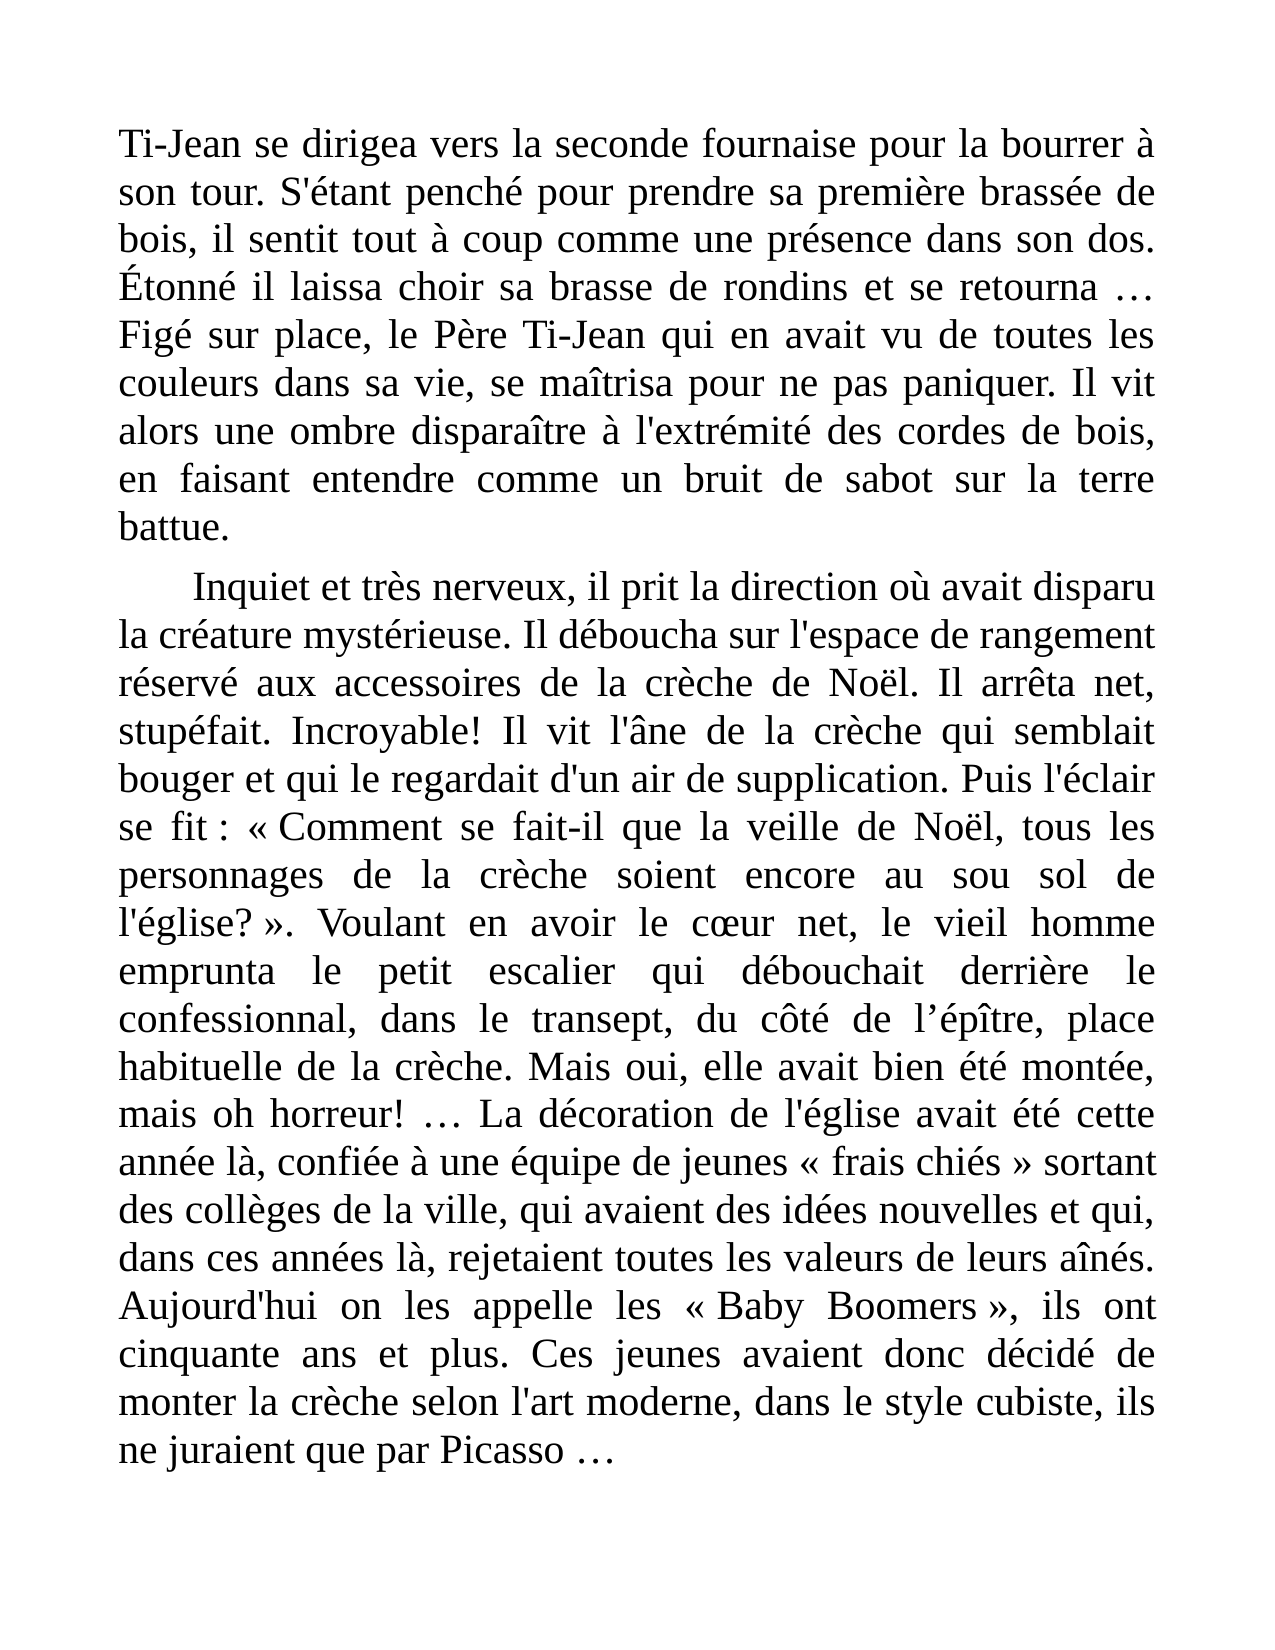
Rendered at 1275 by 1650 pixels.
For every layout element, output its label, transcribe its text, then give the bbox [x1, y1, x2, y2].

text Inquiet et très nerveux, il prit la direction où avait disparu la créature mystérieuse. Il déboucha sur l'espace de rangement réservé aux accessoires de la crèche de Noël. Il arrêta net, stupéfait. Incroyable! Il vit l'âne de la crèche qui semblait bouger et qui le regardait d'un air de supplication. Puis l'éclair se fit : « Comment se fait-il que la veille de Noël, tous les personnages de la crèche soient encore au sou sol de l'église? ». Voulant en avoir le cœur net, le vieil homme emprunta le petit escalier qui débouchait derrière le confessionnal, dans le transept, du côté de l’épître, place habituelle de la crèche. Mais oui, elle avait bien été montée, mais oh horreur! … La décoration de l'église avait été cette année là, confiée à une équipe de jeunes « frais chiés » sortant des collèges de la ville, qui avaient des idées nouvelles et qui, dans ces années là, rejetaient toutes les valeurs de leurs aînés. Aujourd'hui on les appelle les « Baby Boomers », ils ont cinquante ans et plus. Ces jeunes avaient donc décidé de monter la crèche selon l'art moderne, dans le style cubiste, ils ne juraient que par Picasso … [118, 562, 1157, 1472]
text Ti-Jean se dirigea vers la seconde fournaise pour la bourrer à son tour. S'étant penché pour prendre sa première brassée de bois, il sentit tout à coup comme une présence dans son dos. Étonné il laissa choir sa brasse de rondins et se retourna … Figé sur place, le Père Ti-Jean qui en avait vu de toutes les couleurs dans sa vie, se maîtrisa pour ne pas paniquer. Il vit alors une ombre disparaître à l'extrémité des cordes de bois, en faisant entendre comme un bruit de sabot sur la terre battue. [118, 118, 1157, 549]
